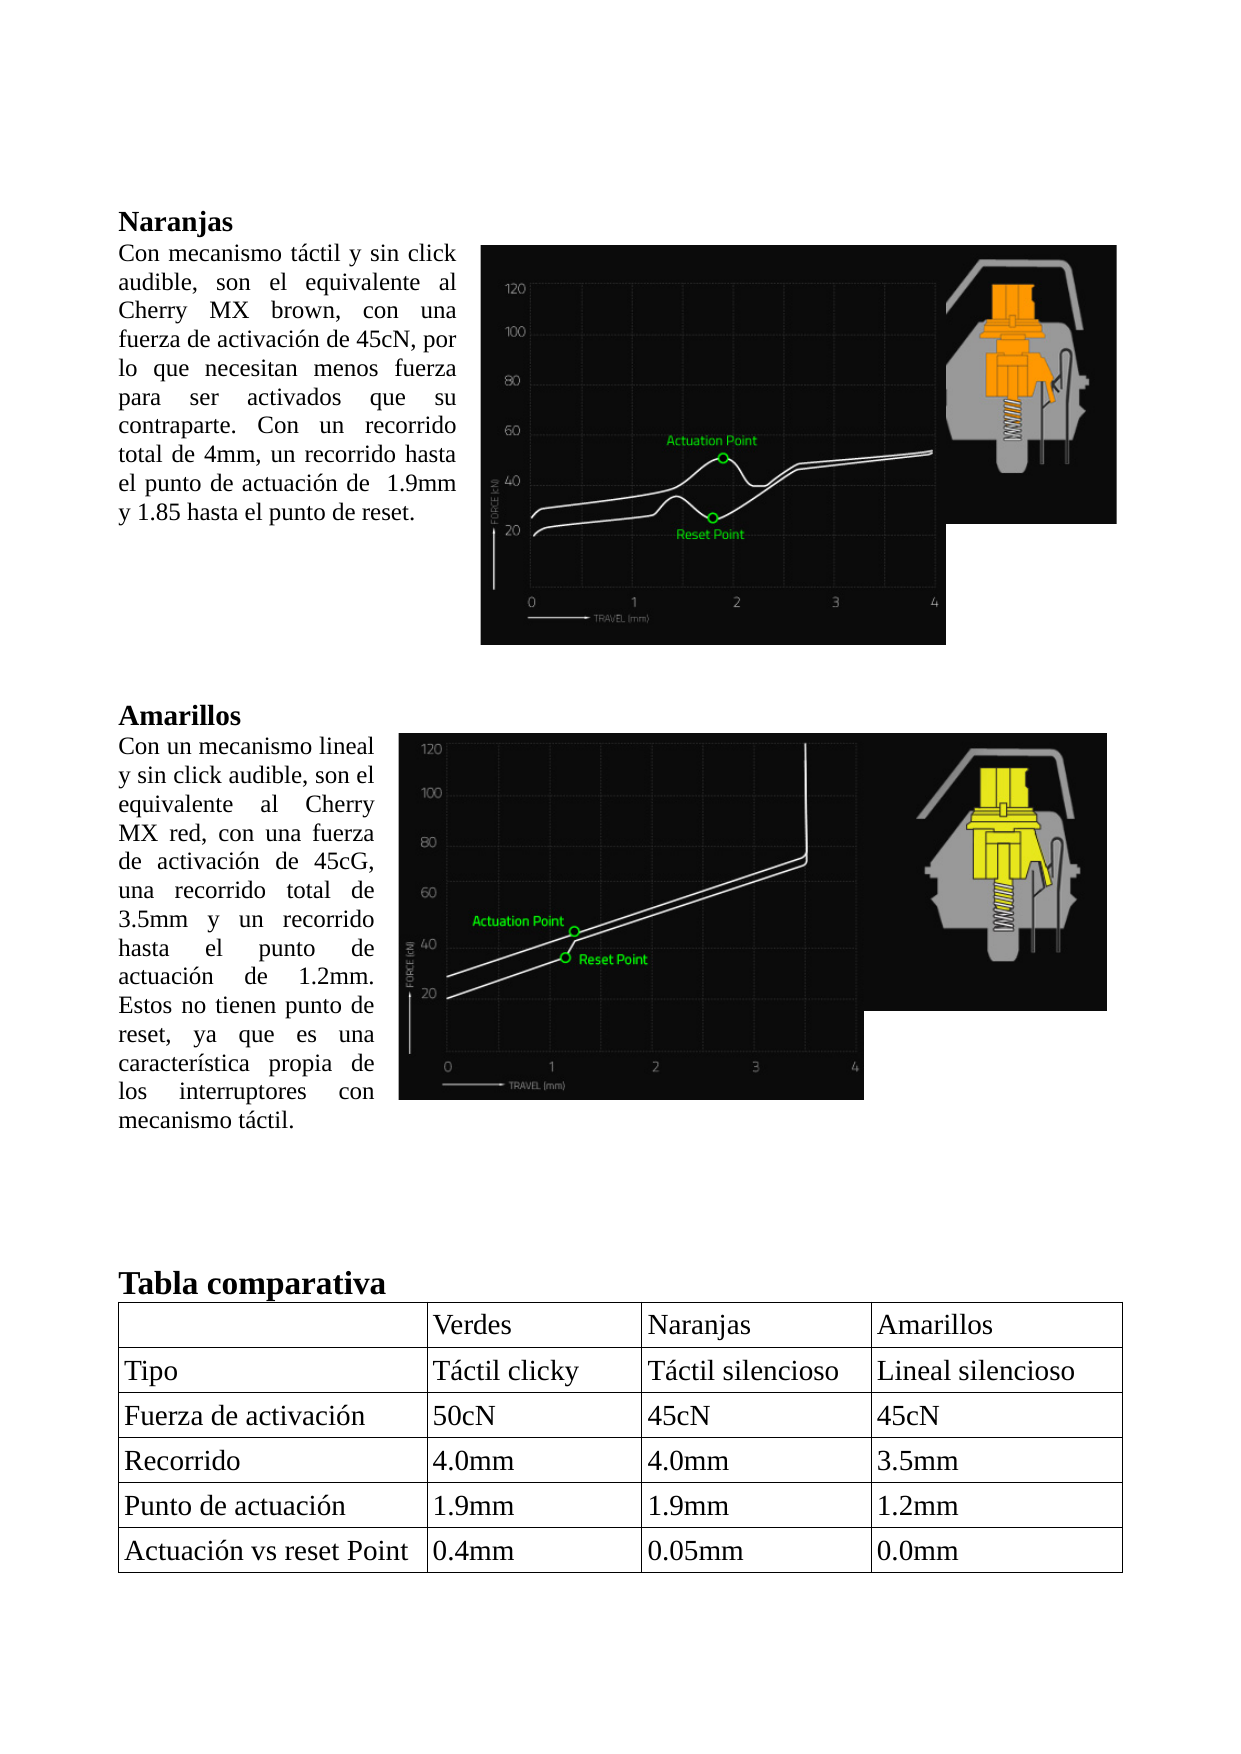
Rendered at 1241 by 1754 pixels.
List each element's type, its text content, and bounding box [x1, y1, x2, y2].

text Con un mecanismo lineal y sin click audible, son el equivalente al Cherry MX red, con una fuerza de activación de 45cG, una recorrido total de 3.5mm y un recorrido hasta el punto de actuación de 1.2mm. Estos no tienen punto de reset, ya que es una característica propia de los interruptores con mecanismo táctil. [118, 731, 1122, 1134]
table_cell Tipo [119, 1348, 427, 1392]
table_cell 4.0mm [428, 1438, 641, 1482]
text Tabla comparativa [118, 1263, 1122, 1302]
table_header Verdes [428, 1303, 641, 1347]
table_cell 0.4mm [428, 1528, 641, 1572]
table_cell 45cN [642, 1393, 871, 1437]
table_cell Punto de actuación [119, 1483, 427, 1527]
table_cell Táctil silencioso [642, 1348, 871, 1392]
table_cell 0.05mm [642, 1528, 871, 1572]
picture [480, 245, 1117, 645]
table_cell 4.0mm [642, 1438, 871, 1482]
picture [398, 733, 1107, 1100]
table_cell 50cN [428, 1393, 641, 1437]
table_cell Lineal silencioso [872, 1348, 1122, 1392]
text Naranjas [118, 204, 1122, 238]
text Con mecanismo táctil y sin click audible, son el equivalente al Cherry MX brown, con una fuerza de activación de 45cN, por lo que necesitan menos fuerza para ser activados que su contraparte. Con un recorrido total de 4mm, un recorrido hasta el punto de actuación de 1.9mm y 1.85 hasta el punto de reset. [118, 238, 1122, 525]
table_cell Actuación vs reset Point [119, 1528, 427, 1572]
table_cell 0.0mm [872, 1528, 1122, 1572]
table_cell 1.9mm [642, 1483, 871, 1527]
table_cell 45cN [872, 1393, 1122, 1437]
table_cell 1.9mm [428, 1483, 641, 1527]
table_cell 1.2mm [872, 1483, 1122, 1527]
table_cell Fuerza de activación [119, 1393, 427, 1437]
table_header [119, 1303, 427, 1347]
table_cell Táctil clicky [428, 1348, 641, 1392]
table_header Naranjas [642, 1303, 871, 1347]
table_header Amarillos [872, 1303, 1122, 1347]
table_cell Recorrido [119, 1438, 427, 1482]
text Amarillos [118, 698, 1122, 731]
table_cell 3.5mm [872, 1438, 1122, 1482]
